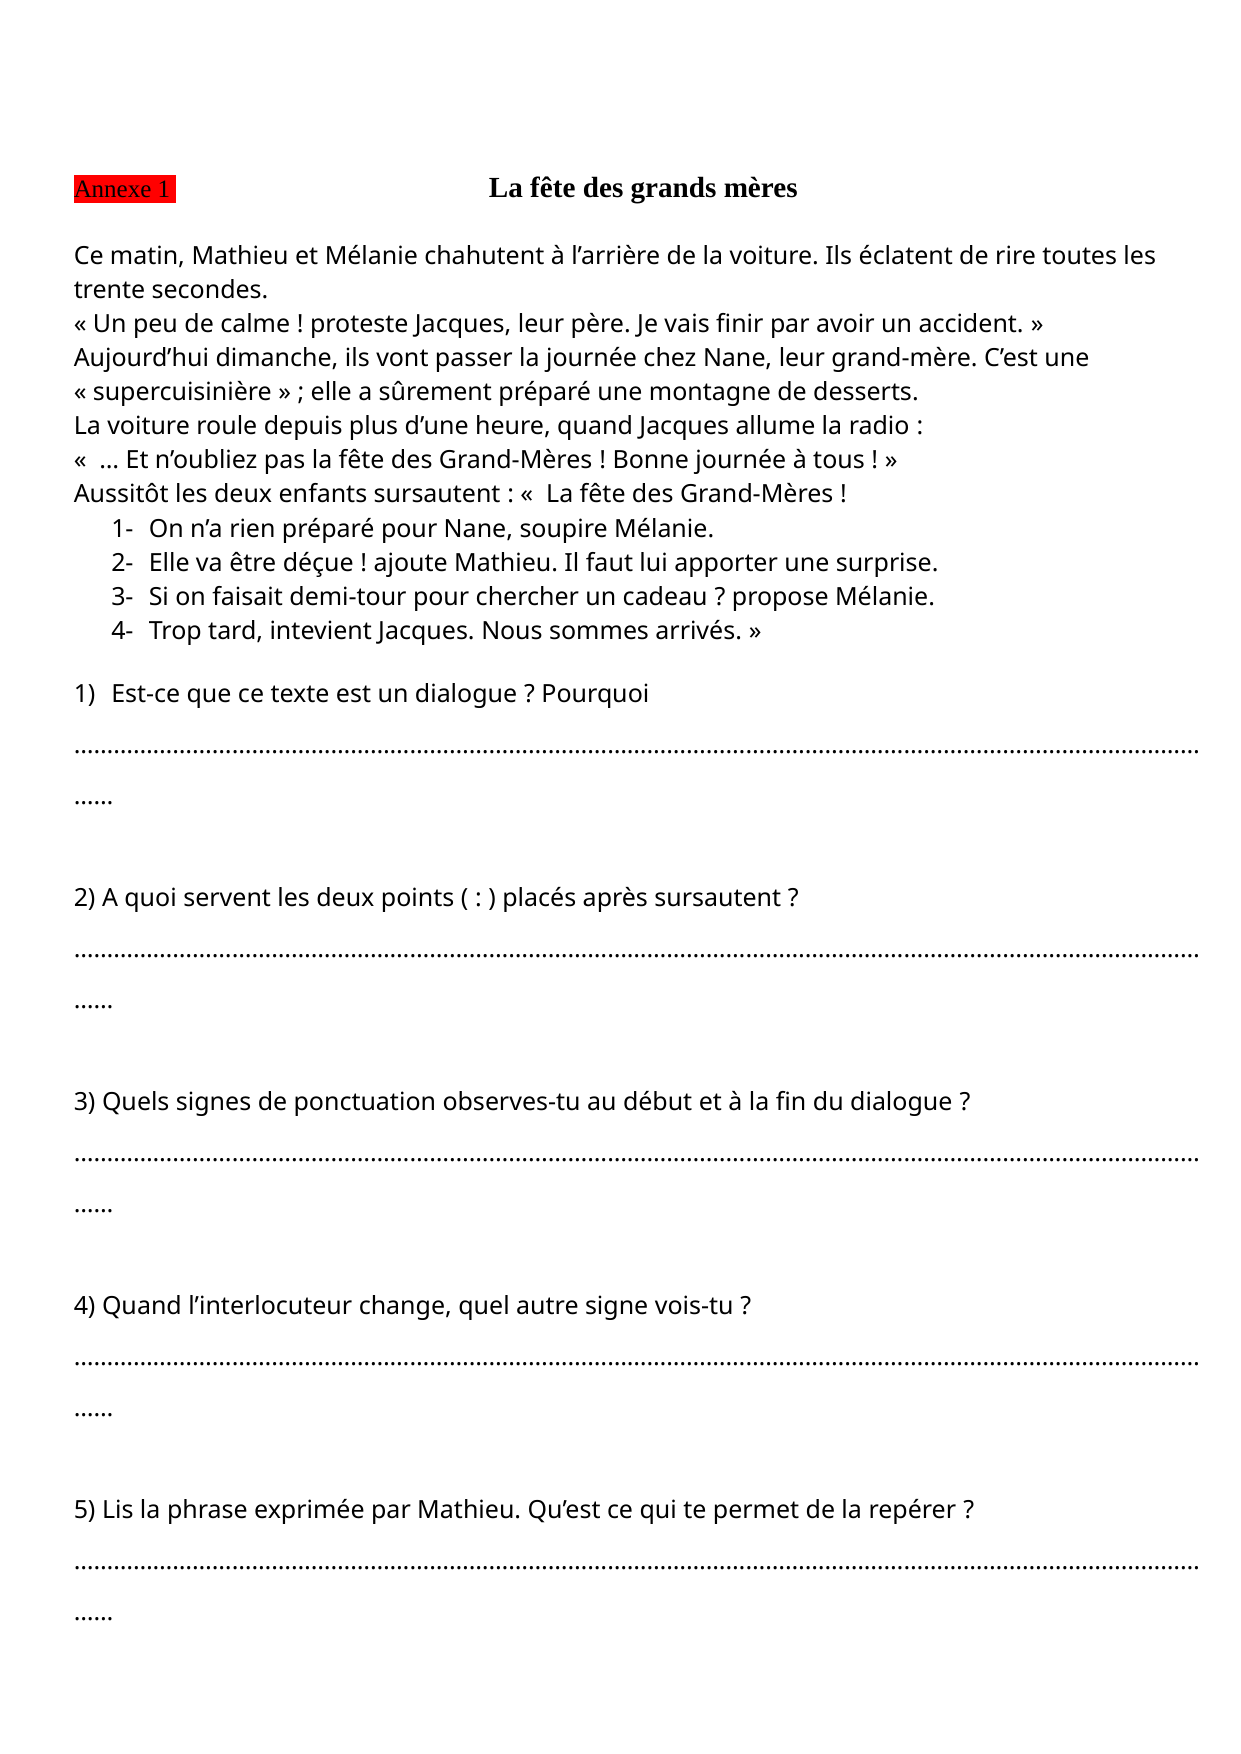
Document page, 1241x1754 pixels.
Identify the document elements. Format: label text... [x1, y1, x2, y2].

list Si on faisait demi-tour pour chercher un cadeau ? propose Mélanie. [111, 578, 1208, 612]
text La voiture roule depuis plus d’une heure, quand Jacques allume la radio : [73, 408, 1208, 442]
text Aussitôt les deux enfants sursautent : « La fête des Grand-Mères ! [73, 476, 1208, 510]
text Annexe 1 La fête des grands mères [73, 171, 1208, 204]
text Aujourd’hui dimanche, ils vont passer la journée chez Nane, leur grand-mère. C’est une « supercuisinière » ; elle a sûrement préparé une montagne de desserts. [73, 340, 1208, 408]
list Trop tard, intevient Jacques. Nous sommes arrivés. » [111, 612, 1208, 646]
text …………………………………………………………………………………………………………………………………………………………… [73, 930, 1208, 1016]
text Ce matin, Mathieu et Mélanie chahutent à l’arrière de la voiture. Ils éclatent de rire toutes les trente secondes. [73, 238, 1208, 306]
list Est-ce que ce texte est un dialogue ? Pourquoi [73, 675, 1208, 709]
text …………………………………………………………………………………………………………………………………………………………… [73, 1543, 1208, 1628]
text …………………………………………………………………………………………………………………………………………………………… [73, 726, 1208, 811]
text 3) Quels signes de ponctuation observes-tu au début et à la fin du dialogue ? [73, 1083, 1208, 1118]
text 5) Lis la phrase exprimée par Mathieu. Qu’est ce qui te permet de la repérer ? [73, 1492, 1208, 1526]
text « … Et n’oubliez pas la fête des Grand-Mères ! Bonne journée à tous ! » [73, 442, 1208, 476]
text « Un peu de calme ! proteste Jacques, leur père. Je vais finir par avoir un accident. » [73, 306, 1208, 340]
text …………………………………………………………………………………………………………………………………………………………… [73, 1134, 1208, 1220]
text 4) Quand l’interlocuteur change, quel autre signe vois-tu ? [73, 1288, 1208, 1322]
text 2) A quoi servent les deux points ( : ) placés après sursautent ? [73, 879, 1208, 913]
list Elle va être déçue ! ajoute Mathieu. Il faut lui apporter une surprise. [111, 544, 1208, 578]
list On n’a rien préparé pour Nane, soupire Mélanie. [111, 510, 1208, 544]
text …………………………………………………………………………………………………………………………………………………………… [73, 1339, 1208, 1424]
